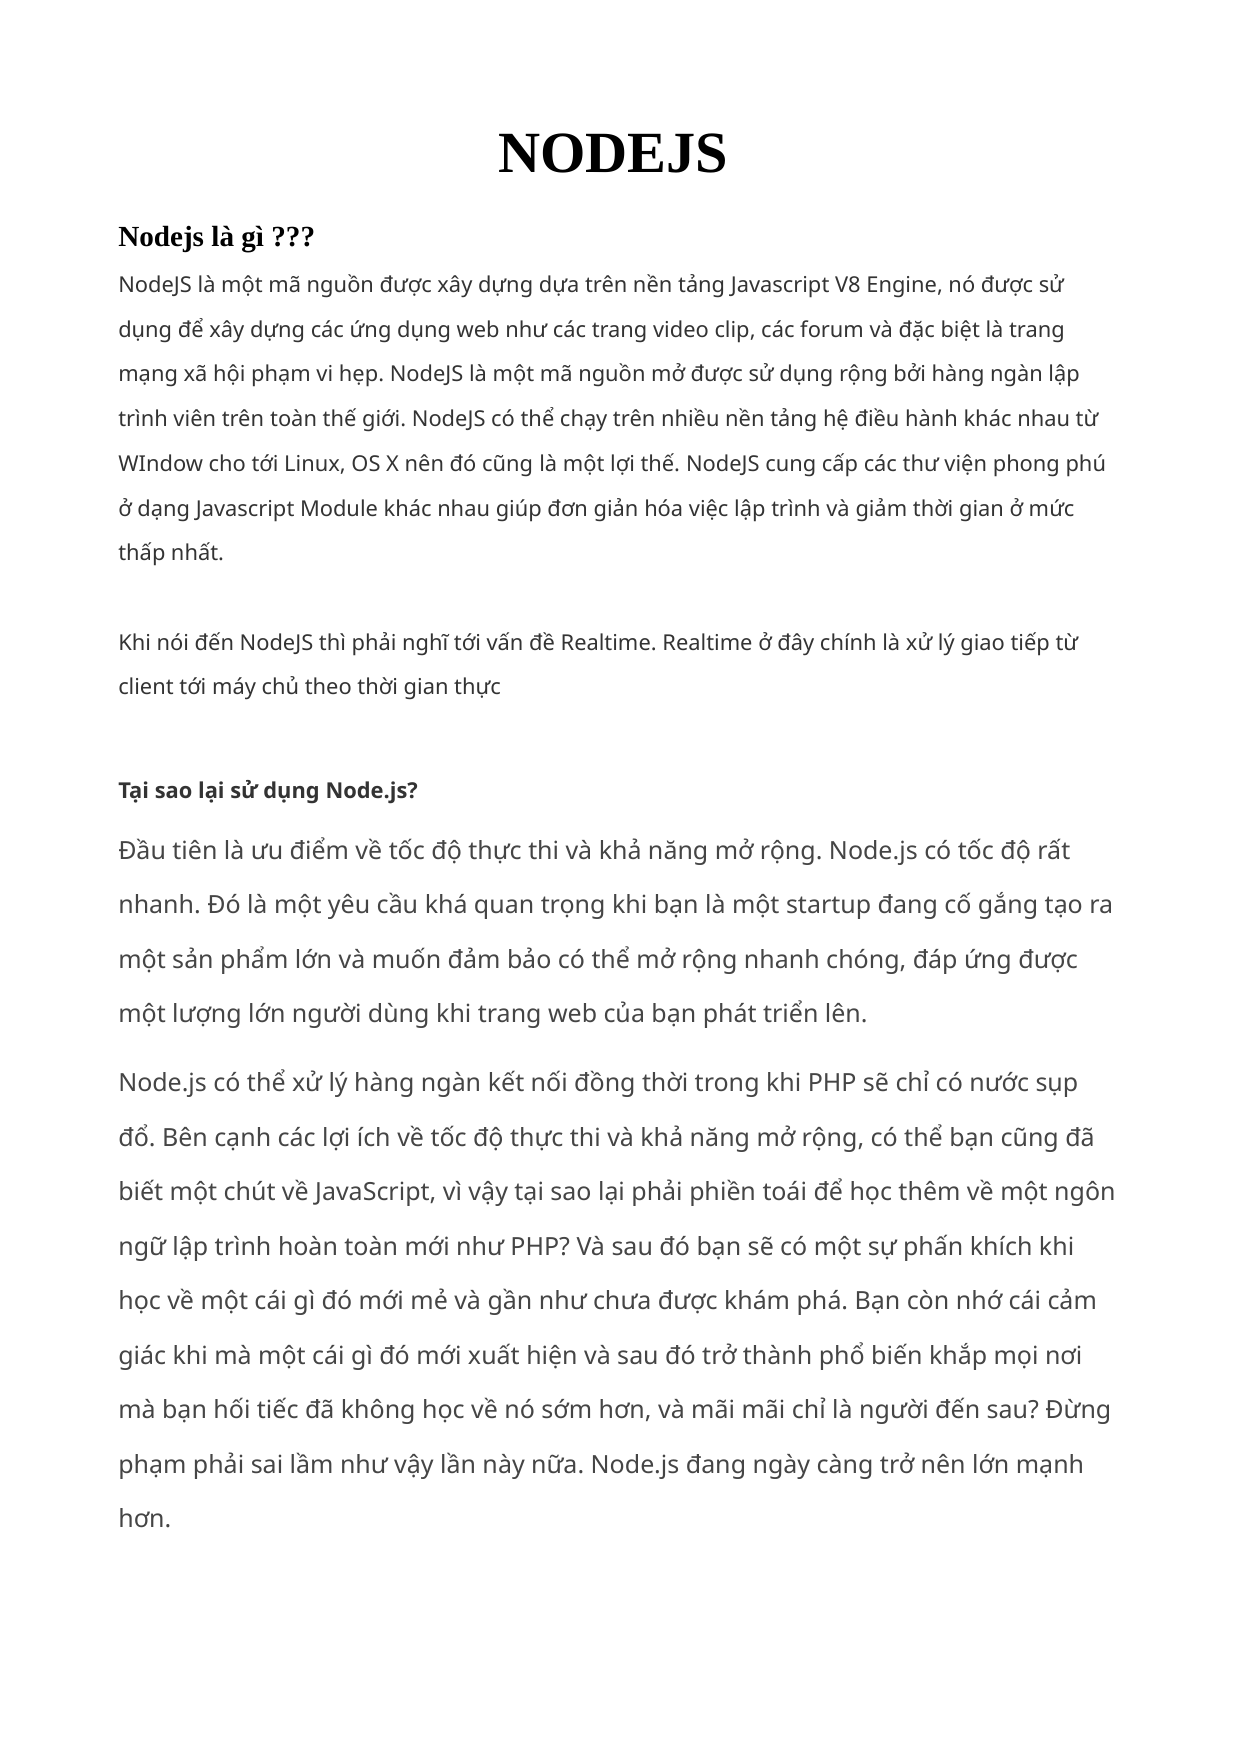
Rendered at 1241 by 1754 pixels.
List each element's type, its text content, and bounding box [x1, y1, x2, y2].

text Khi nói đến NodeJS thì phải nghĩ tới vấn đề Realtime. Realtime ở đây chính là xử lý giao tiếp từ client tới máy chủ theo thời gian thực [118, 627, 1122, 701]
text Node.js có thể xử lý hàng ngàn kết nối đồng thời trong khi PHP sẽ chỉ có nước sụp đổ. Bên cạnh các lợi ích về tốc độ thực thi và khả năng mở rộng, có thể bạn cũng đã biết một chút về JavaScript, vì vậy tại sao lại phải phiền toái để học thêm về một ngôn ngữ lập trình hoàn toàn mới như PHP? Và sau đó bạn sẽ có một sự phấn khích khi học về một cái gì đó mới mẻ và gần như chưa được khám phá. Bạn còn nhớ cái cảm giác khi mà một cái gì đó mới xuất hiện và sau đó trở thành phổ biến khắp mọi nơi mà bạn hối tiếc đã không học về nó sớm hơn, và mãi mãi chỉ là người đến sau? Đừng phạm phải sai lầm như vậy lần này nữa. Node.js đang ngày càng trở nên lớn mạnh hơn. [118, 1065, 1122, 1535]
text NODEJS [118, 118, 1122, 185]
subtitle Tại sao lại sử dụng Node.js? [118, 775, 1122, 805]
text NodeJS là một mã nguồn được xây dựng dựa trên nền tảng Javascript V8 Engine, nó được sử dụng để xây dựng các ứng dụng web như các trang video clip, các forum và đặc biệt là trang mạng xã hội phạm vi hẹp. NodeJS là một mã nguồn mở được sử dụng rộng bởi hàng ngàn lập trình viên trên toàn thế giới. NodeJS có thể chạy trên nhiều nền tảng hệ điều hành khác nhau từ WIndow cho tới Linux, OS X nên đó cũng là một lợi thế. NodeJS cung cấp các thư viện phong phú ở dạng Javascript Module khác nhau giúp đơn giản hóa việc lập trình và giảm thời gian ở mức thấp nhất. [118, 269, 1122, 567]
text Đầu tiên là ưu điểm về tốc độ thực thi và khả năng mở rộng. Node.js có tốc độ rất nhanh. Đó là một yêu cầu khá quan trọng khi bạn là một startup đang cố gắng tạo ra một sản phẩm lớn và muốn đảm bảo có thể mở rộng nhanh chóng, đáp ứng được một lượng lớn người dùng khi trang web của bạn phát triển lên. [118, 832, 1122, 1030]
text Nodejs là gì ??? [118, 219, 1122, 252]
